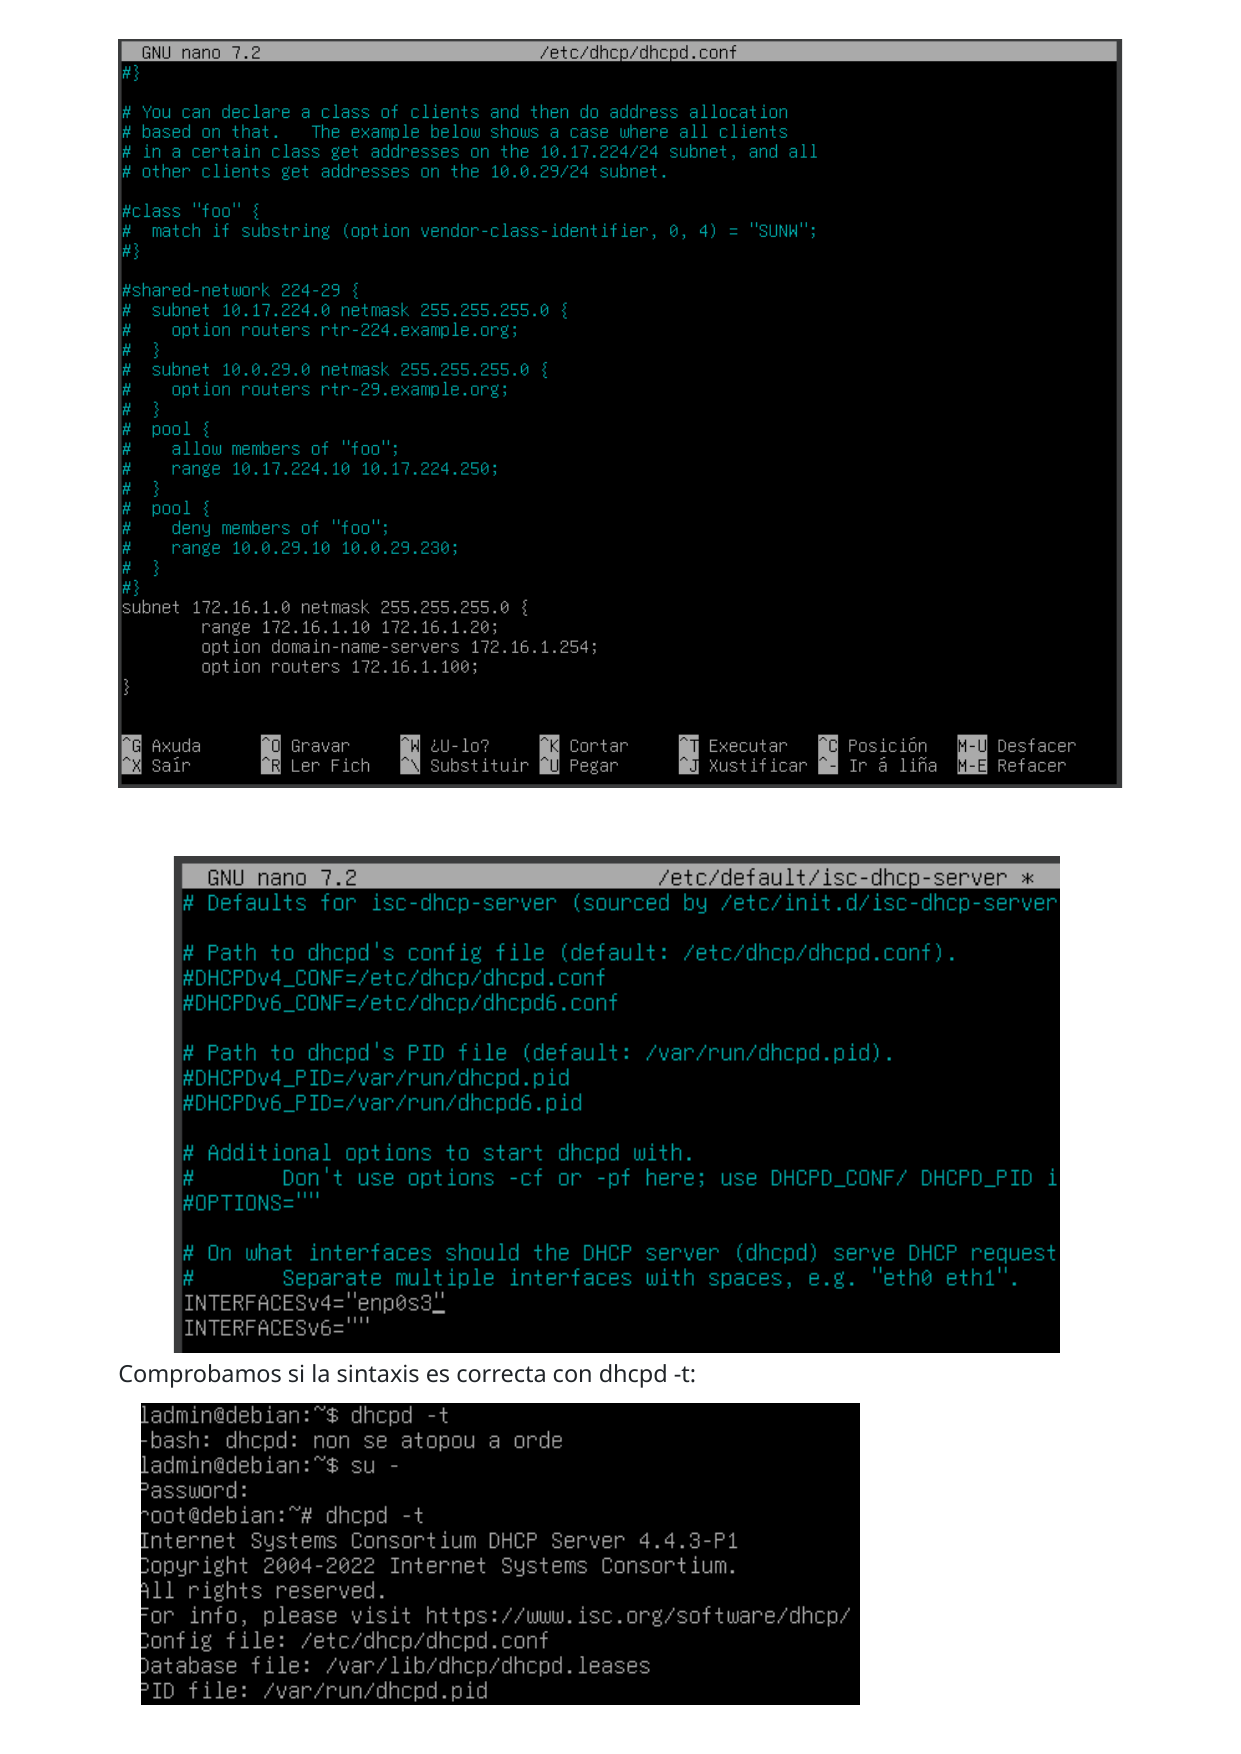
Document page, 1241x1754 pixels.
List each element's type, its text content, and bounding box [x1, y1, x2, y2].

picture [118, 39, 1123, 788]
text Comprobamos si la sintaxis es correcta con dhcpd -t: [118, 843, 1122, 1390]
picture [141, 1403, 860, 1705]
picture [173, 856, 1060, 1353]
